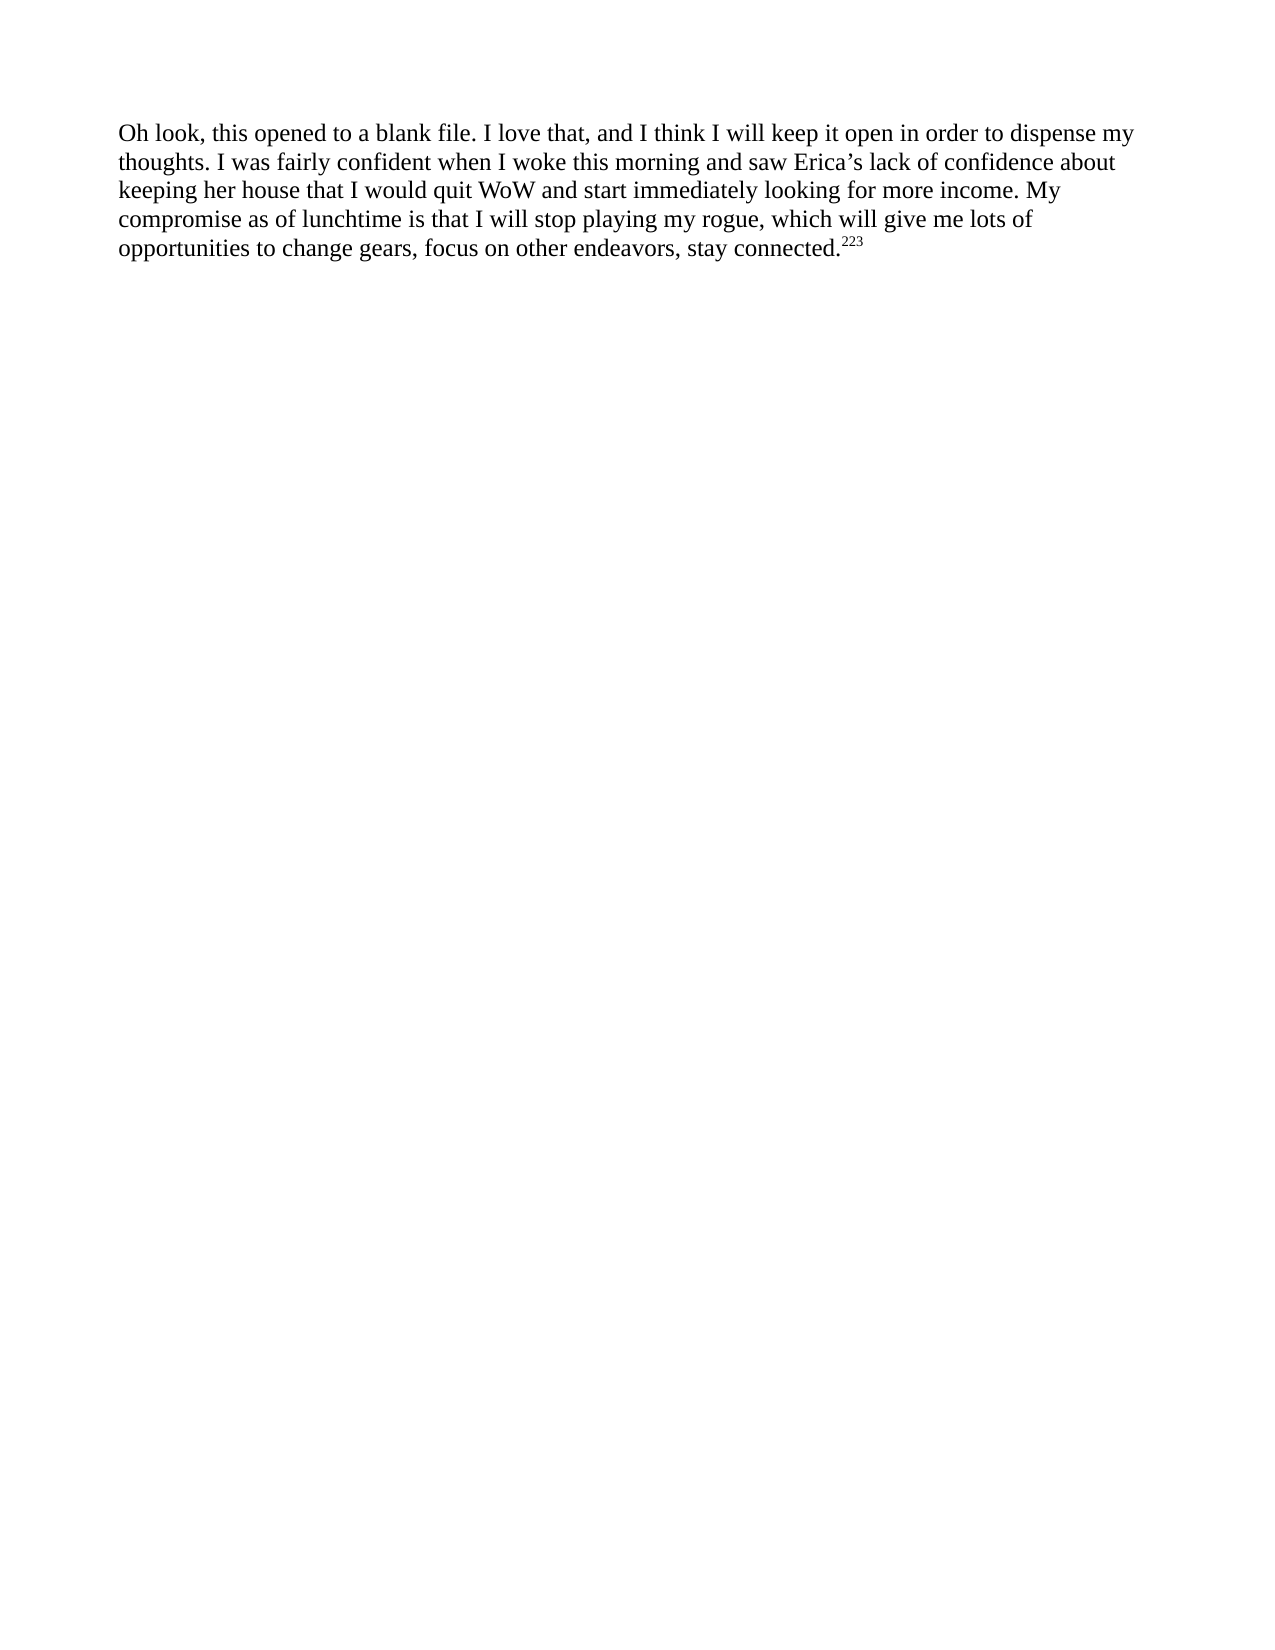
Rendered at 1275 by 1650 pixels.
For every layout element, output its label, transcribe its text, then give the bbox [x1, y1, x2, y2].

text Oh look, this opened to a blank file. I love that, and I think I will keep it open in order to dispense my thoughts. I was fairly confident when I woke this morning and saw Erica’s lack of confidence about keeping her house that I would quit WoW and start immediately looking for more income. My compromise as of lunchtime is that I will stop playing my rogue, which will give me lots of opportunities to change gears, focus on other endeavors, stay connected.223 [118, 118, 1157, 262]
